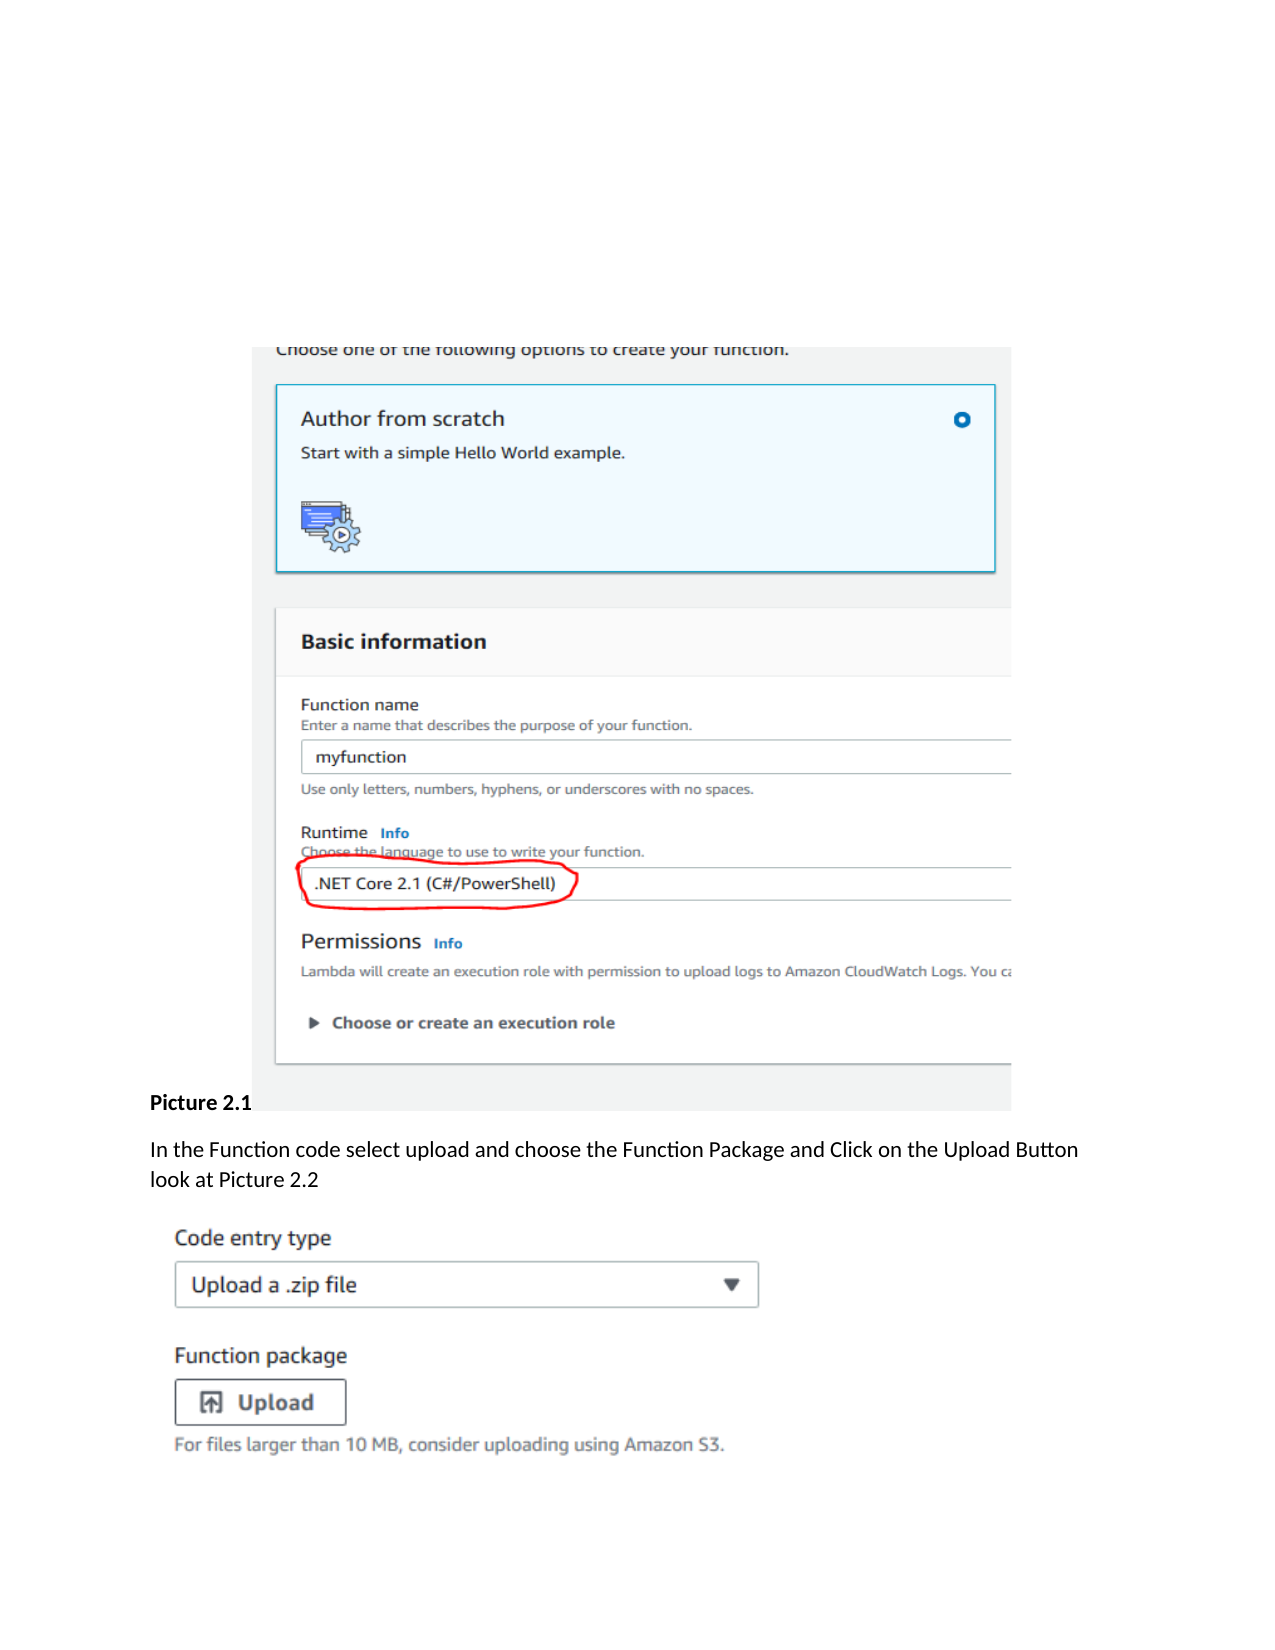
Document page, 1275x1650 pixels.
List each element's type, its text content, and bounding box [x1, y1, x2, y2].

picture [251, 347, 1012, 1111]
text Picture 2.1 [150, 348, 1125, 1116]
picture [150, 1212, 797, 1492]
text In the Function code select upload and choose the Function Package and Click on the Upload Button look at Picture 2.2 [150, 1135, 1125, 1193]
